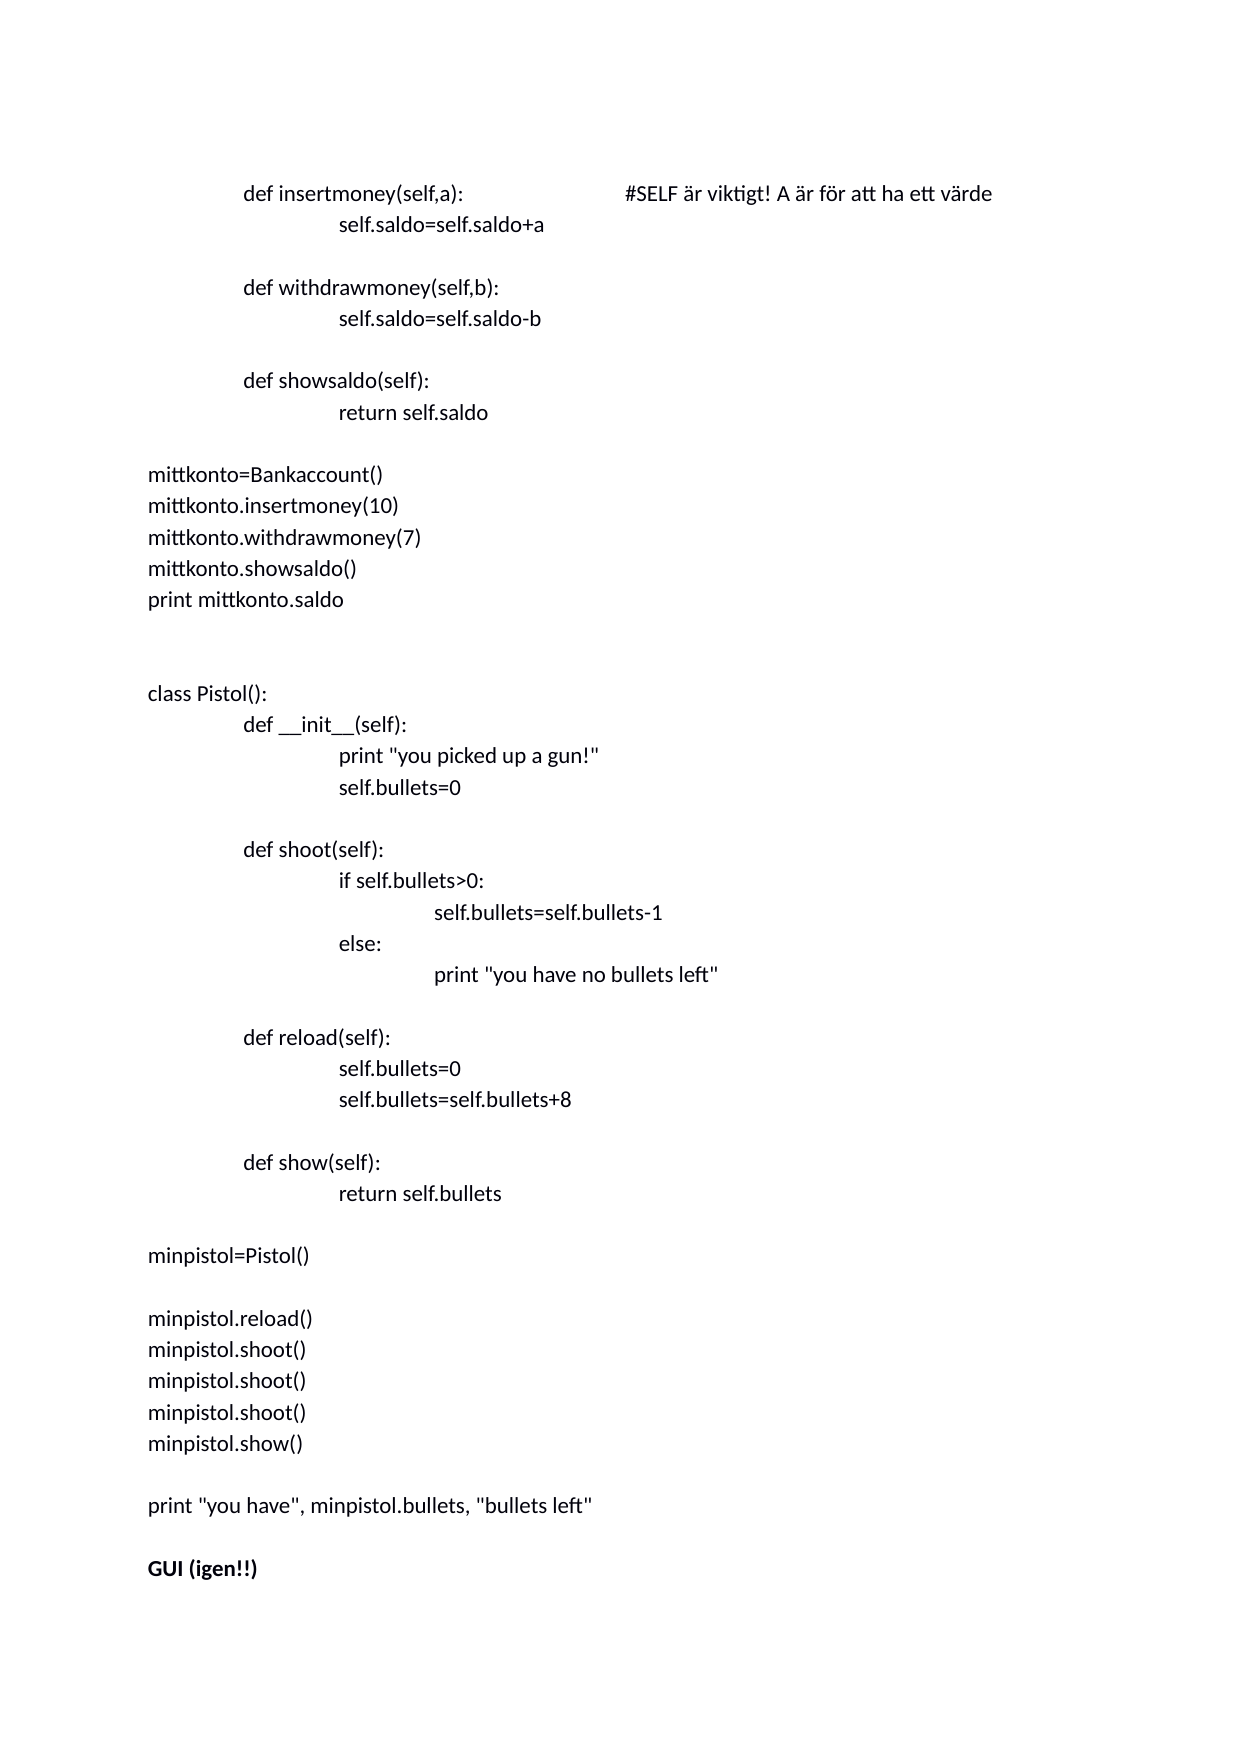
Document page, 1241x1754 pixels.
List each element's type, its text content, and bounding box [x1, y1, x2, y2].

text return self.saldo [148, 394, 1104, 426]
text self.bullets=self.bullets-1 [148, 894, 1104, 926]
text def shoot(self): [148, 832, 1104, 863]
text def insertmoney(self,a): #SELF är viktigt! A är för att ha ett värde [148, 176, 1104, 207]
text minpistol.reload() [148, 1301, 1104, 1332]
text minpistol.shoot() [148, 1363, 1104, 1394]
text mittkonto=Bankaccount() [148, 457, 1104, 488]
text return self.bullets [148, 1176, 1104, 1207]
text print mittkonto.saldo [148, 582, 1104, 613]
text self.saldo=self.saldo-b [148, 301, 1104, 332]
text class Pistol(): [148, 676, 1104, 707]
text minpistol.show() [148, 1426, 1104, 1457]
text else: [148, 926, 1104, 957]
text def __init__(self): [148, 707, 1104, 738]
text self.bullets=self.bullets+8 [148, 1082, 1104, 1113]
text def withdrawmoney(self,b): [148, 269, 1104, 301]
text def reload(self): [148, 1019, 1104, 1051]
text minpistol.shoot() [148, 1332, 1104, 1363]
text minpistol=Pistol() [148, 1238, 1104, 1269]
text mittkonto.insertmoney(10) [148, 488, 1104, 519]
text def showsaldo(self): [148, 363, 1104, 394]
text if self.bullets>0: [148, 863, 1104, 894]
text mittkonto.withdrawmoney(7) [148, 519, 1104, 551]
text GUI (igen!!) [148, 1551, 1104, 1582]
text print "you picked up a gun!" [148, 738, 1104, 769]
text print "you have no bullets left" [148, 957, 1104, 988]
text self.saldo=self.saldo+a [148, 207, 1104, 238]
text self.bullets=0 [148, 1051, 1104, 1082]
text mittkonto.showsaldo() [148, 551, 1104, 582]
text minpistol.shoot() [148, 1394, 1104, 1426]
text self.bullets=0 [148, 769, 1104, 801]
text print "you have", minpistol.bullets, "bullets left" [148, 1488, 1104, 1519]
text def show(self): [148, 1144, 1104, 1176]
